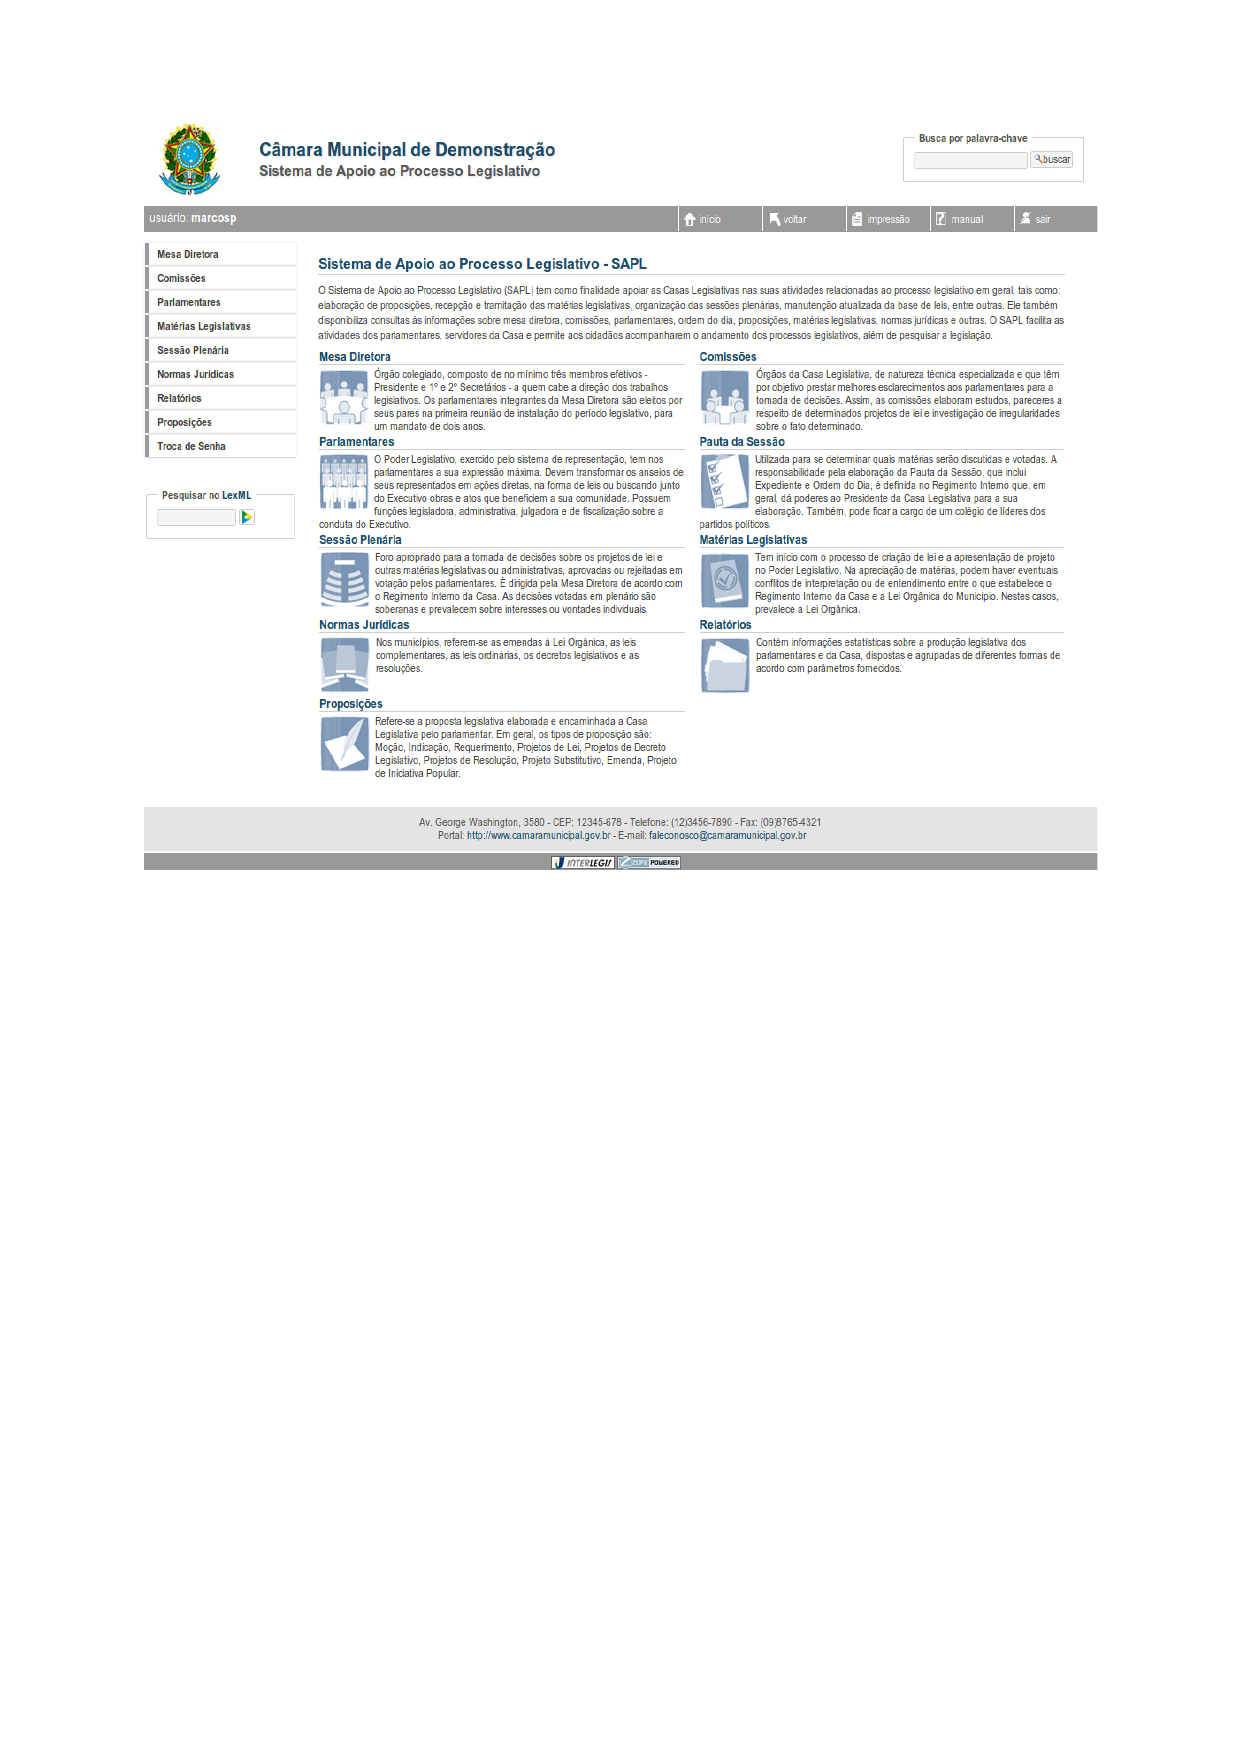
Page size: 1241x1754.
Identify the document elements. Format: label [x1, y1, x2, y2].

picture [142, 118, 1098, 870]
